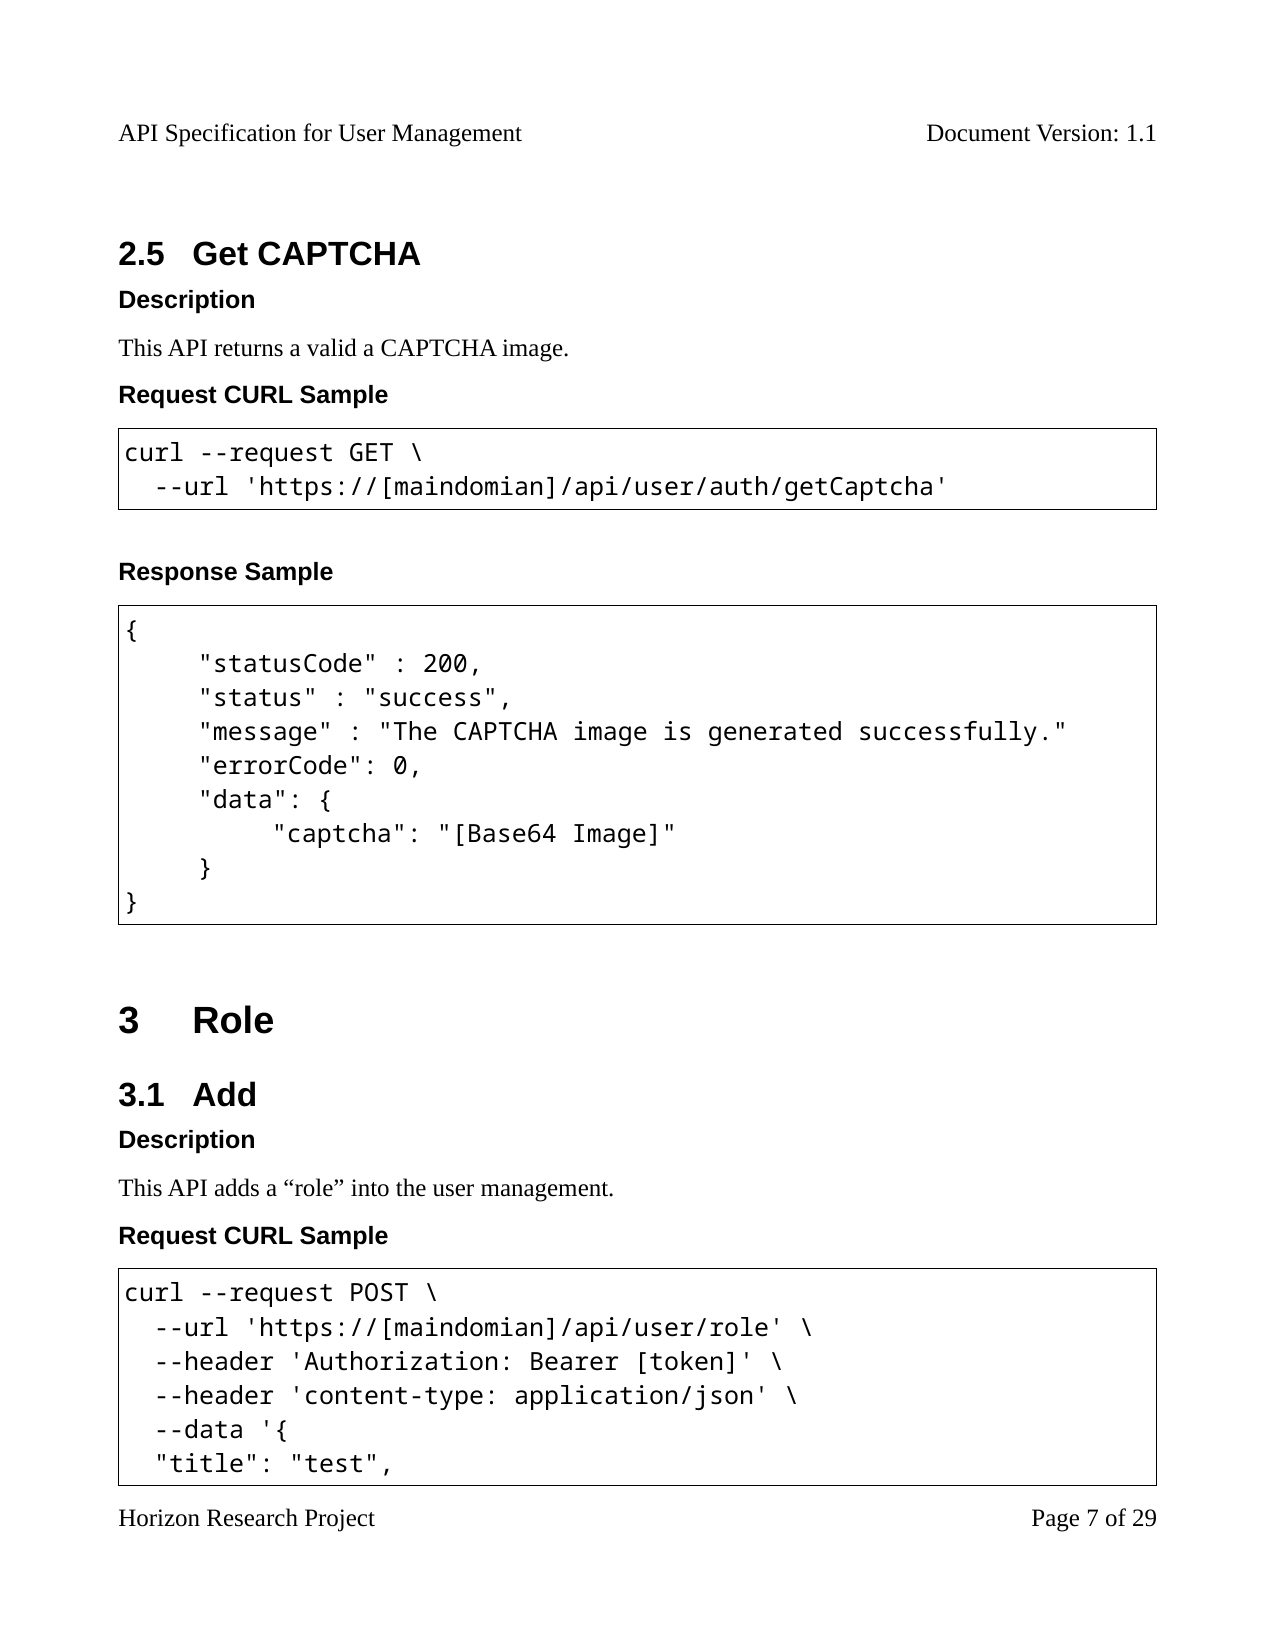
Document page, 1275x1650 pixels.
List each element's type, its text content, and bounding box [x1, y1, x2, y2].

subtitle Add [118, 1074, 1157, 1113]
text Description [118, 1126, 1157, 1154]
table_header curl --request GET \ --url 'https://[maindomian]/api/user/auth/getCaptcha' [119, 429, 1156, 508]
table_header { "statusCode" : 200, "status" : "success", "message" : "The CAPTCHA image is generated successfully." "errorCode": 0, "data": { "captcha": "[‌Base64 Image]" } } [119, 606, 1156, 924]
subtitle Role [118, 997, 1157, 1041]
text Request CURL Sample [118, 380, 1157, 409]
table_header curl --request POST \ --url 'https://[maindomian]/api/user/role' \ --header 'Authorization: Bearer [token]' \ --header 'content-type: application/json' \ --data '{ "title": "test", [119, 1269, 1156, 1485]
text This API returns a valid a CAPTCHA image. [118, 333, 1157, 361]
subtitle Get CAPTCHA [118, 234, 1157, 272]
text Request CURL Sample [118, 1221, 1157, 1249]
text Response Sample [118, 557, 1157, 586]
text Description [118, 285, 1157, 314]
text This API adds a “role” into the user management. [118, 1173, 1157, 1202]
